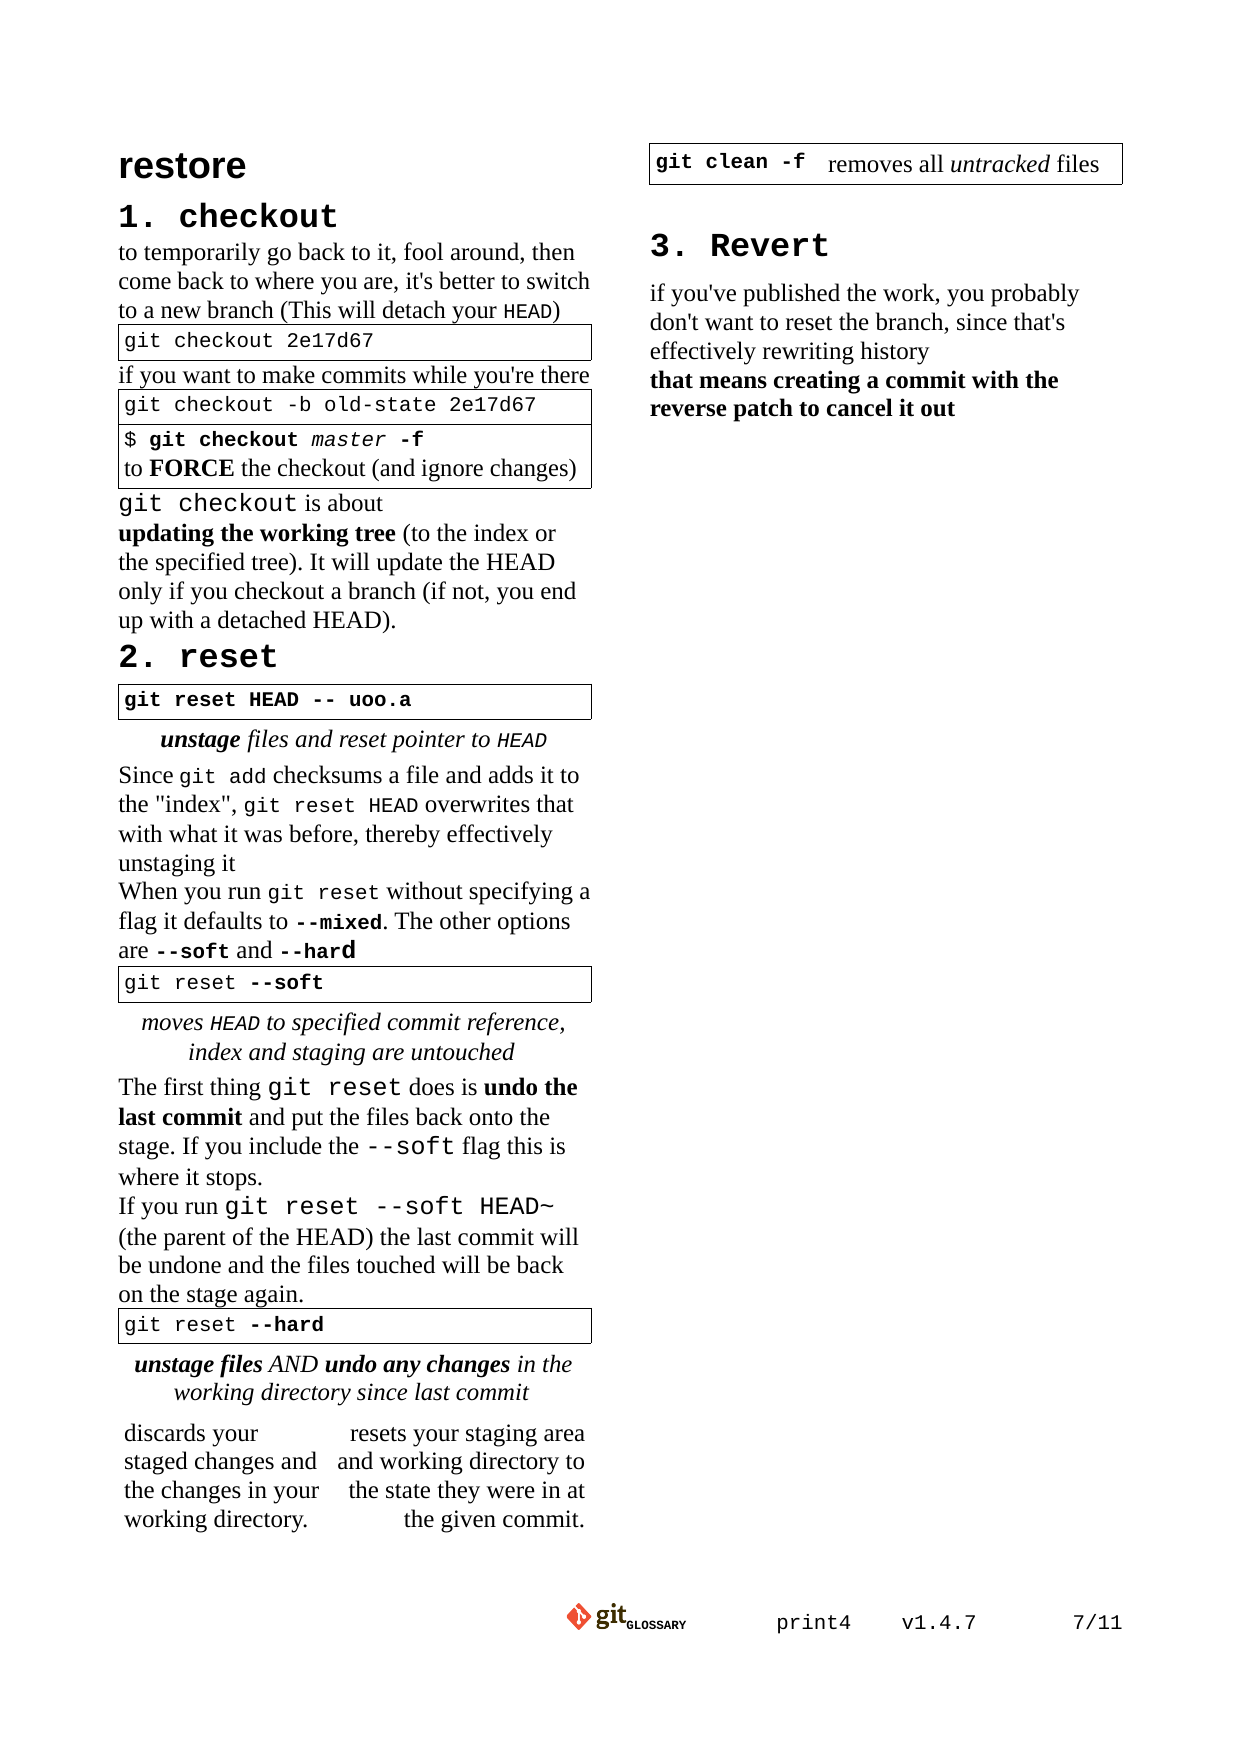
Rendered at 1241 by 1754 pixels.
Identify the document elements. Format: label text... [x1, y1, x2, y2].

text If you run git reset --soft HEAD~ (the parent of the HEAD) the last commit will be undone and the files touched will be back on the stage again. [118, 1191, 591, 1308]
picture [566, 1603, 627, 1630]
text if you've published the work, you probably don't want to reset the branch, since that's effectively rewriting history [649, 278, 1122, 365]
text if you want to make commits while you're there [118, 361, 591, 388]
table_cell moves HEAD to specified commit reference, index and staging are untouched [118, 1003, 591, 1072]
table_header removes all untracked files [822, 144, 1122, 183]
text updating the working tree (to the index or the specified tree). It will update the HEAD only if you checkout a branch (if not, you end up with a detached HEAD). [118, 518, 591, 633]
table_header git reset HEAD -- uoo.a [119, 685, 591, 719]
table_cell discards your staged changes and the changes in your working directory. [118, 1412, 326, 1538]
table_cell resets your staging area and working directory to the state they were in at the given commit. [326, 1412, 591, 1538]
text that means creating a commit with the reverse patch to cancel it out [649, 365, 1122, 422]
table_cell unstage files AND undo any changes in the working directory since last commit [118, 1344, 591, 1412]
text to temporarily go back to it, fool around, then come back to where you are, it's better to switch to a new branch (This will detach your HEAD) [118, 237, 591, 324]
subtitle 3. Revert [649, 228, 1122, 266]
text When you run git reset without specifying a flag it defaults to --mixed. The other options are --soft and --hard [118, 876, 591, 966]
text The first thing git reset does is undo the last commit and put the files back onto the stage. If you include the --soft flag this is where it stops. [118, 1072, 591, 1191]
table_cell $ git checkout master -f to FORCE the checkout (and ignore changes) [119, 425, 591, 488]
subtitle restore [118, 143, 591, 187]
table_header git reset --hard [119, 1309, 591, 1343]
table_header git clean -f [650, 144, 822, 183]
subtitle 2. reset [118, 639, 591, 677]
table_header git checkout 2e17d67 [119, 325, 591, 359]
table_cell unstage files and reset pointer to HEAD [118, 720, 591, 760]
table_header git checkout -b old-state 2e17d67 [119, 390, 591, 424]
subtitle 1. checkout [118, 199, 591, 237]
table_header git reset --soft [119, 967, 591, 1002]
text git checkout is about [118, 489, 591, 518]
text Since git add checksums a file and adds it to the "index", git reset HEAD overwrites that with what it was before, thereby effectively unstaging it [118, 760, 591, 876]
